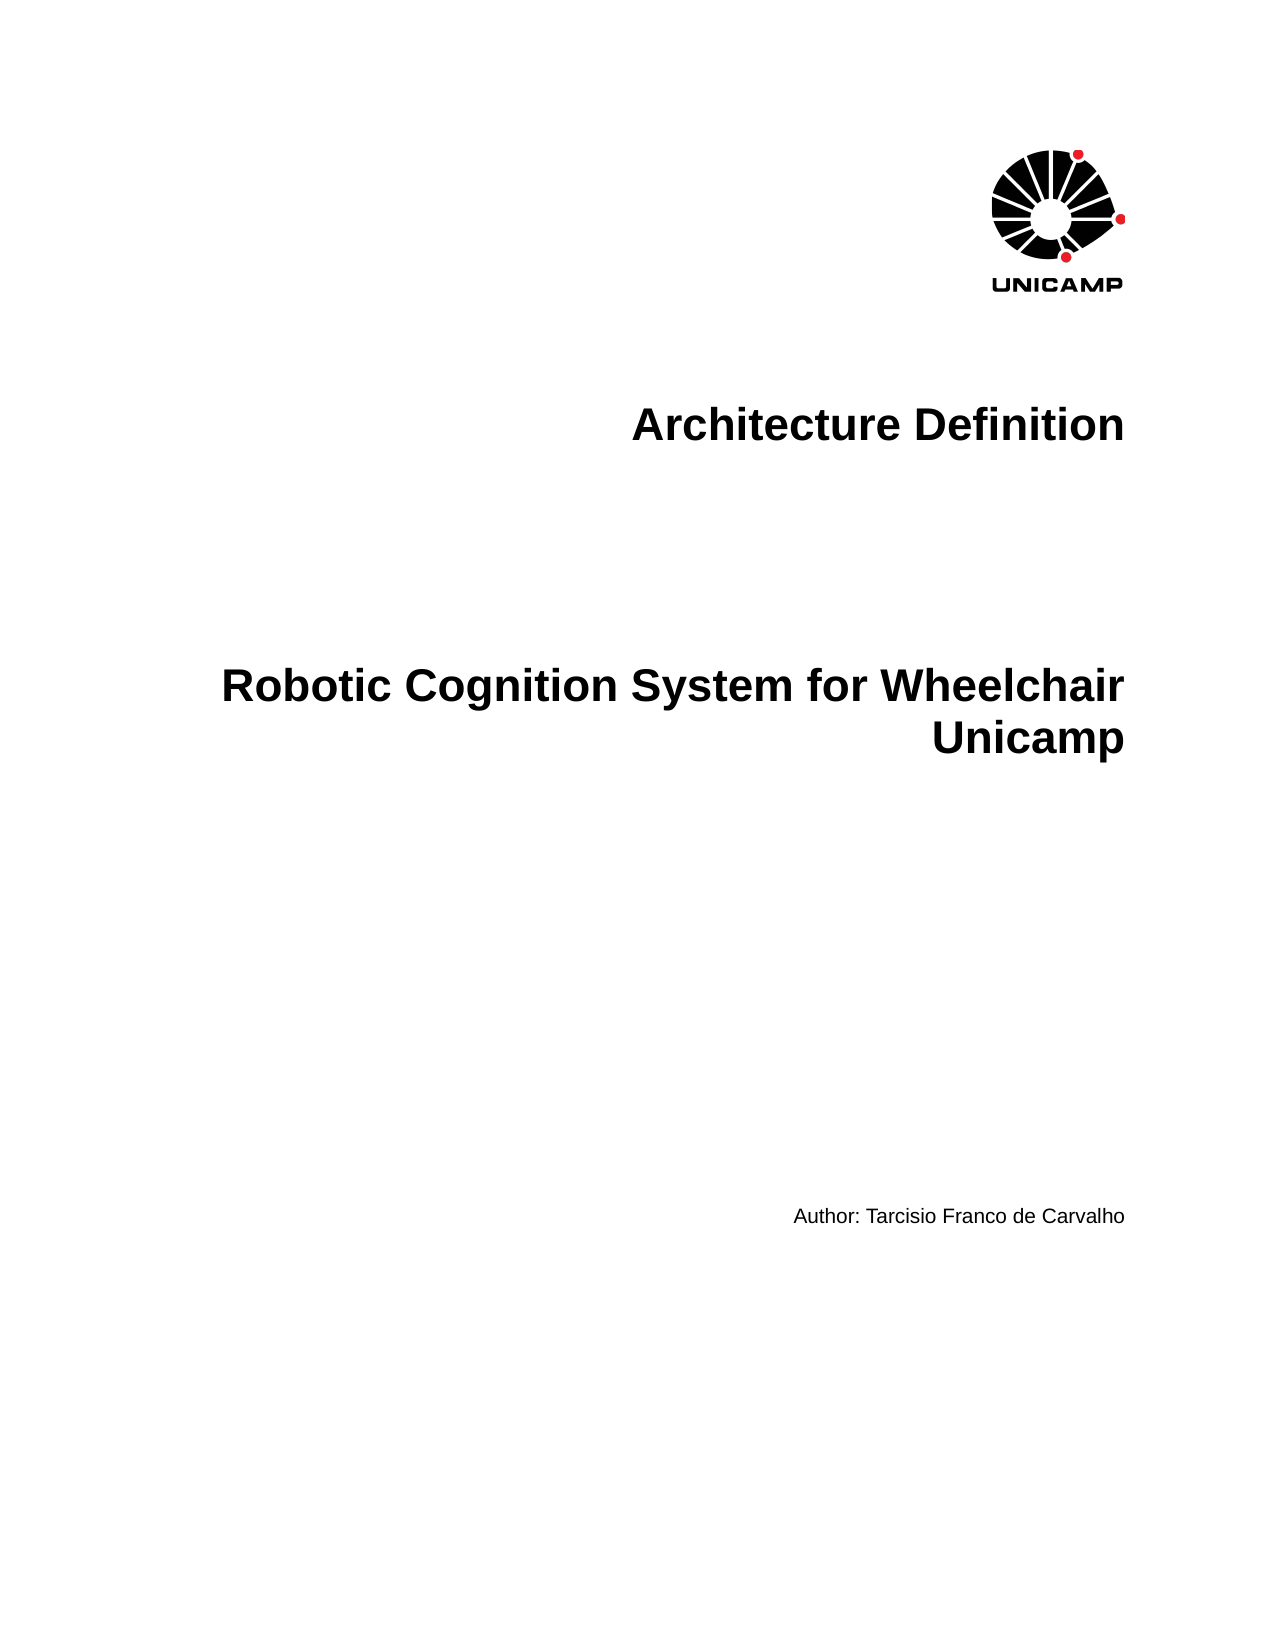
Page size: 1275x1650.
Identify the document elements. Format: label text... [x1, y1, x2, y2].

picture [991, 150, 1125, 292]
title Author: Tarcisio Franco de Carvalho [150, 1204, 1125, 1228]
title Robotic Cognition System for Wheelchair Unicamp [150, 658, 1125, 764]
title Architecture Definition [150, 397, 1125, 450]
